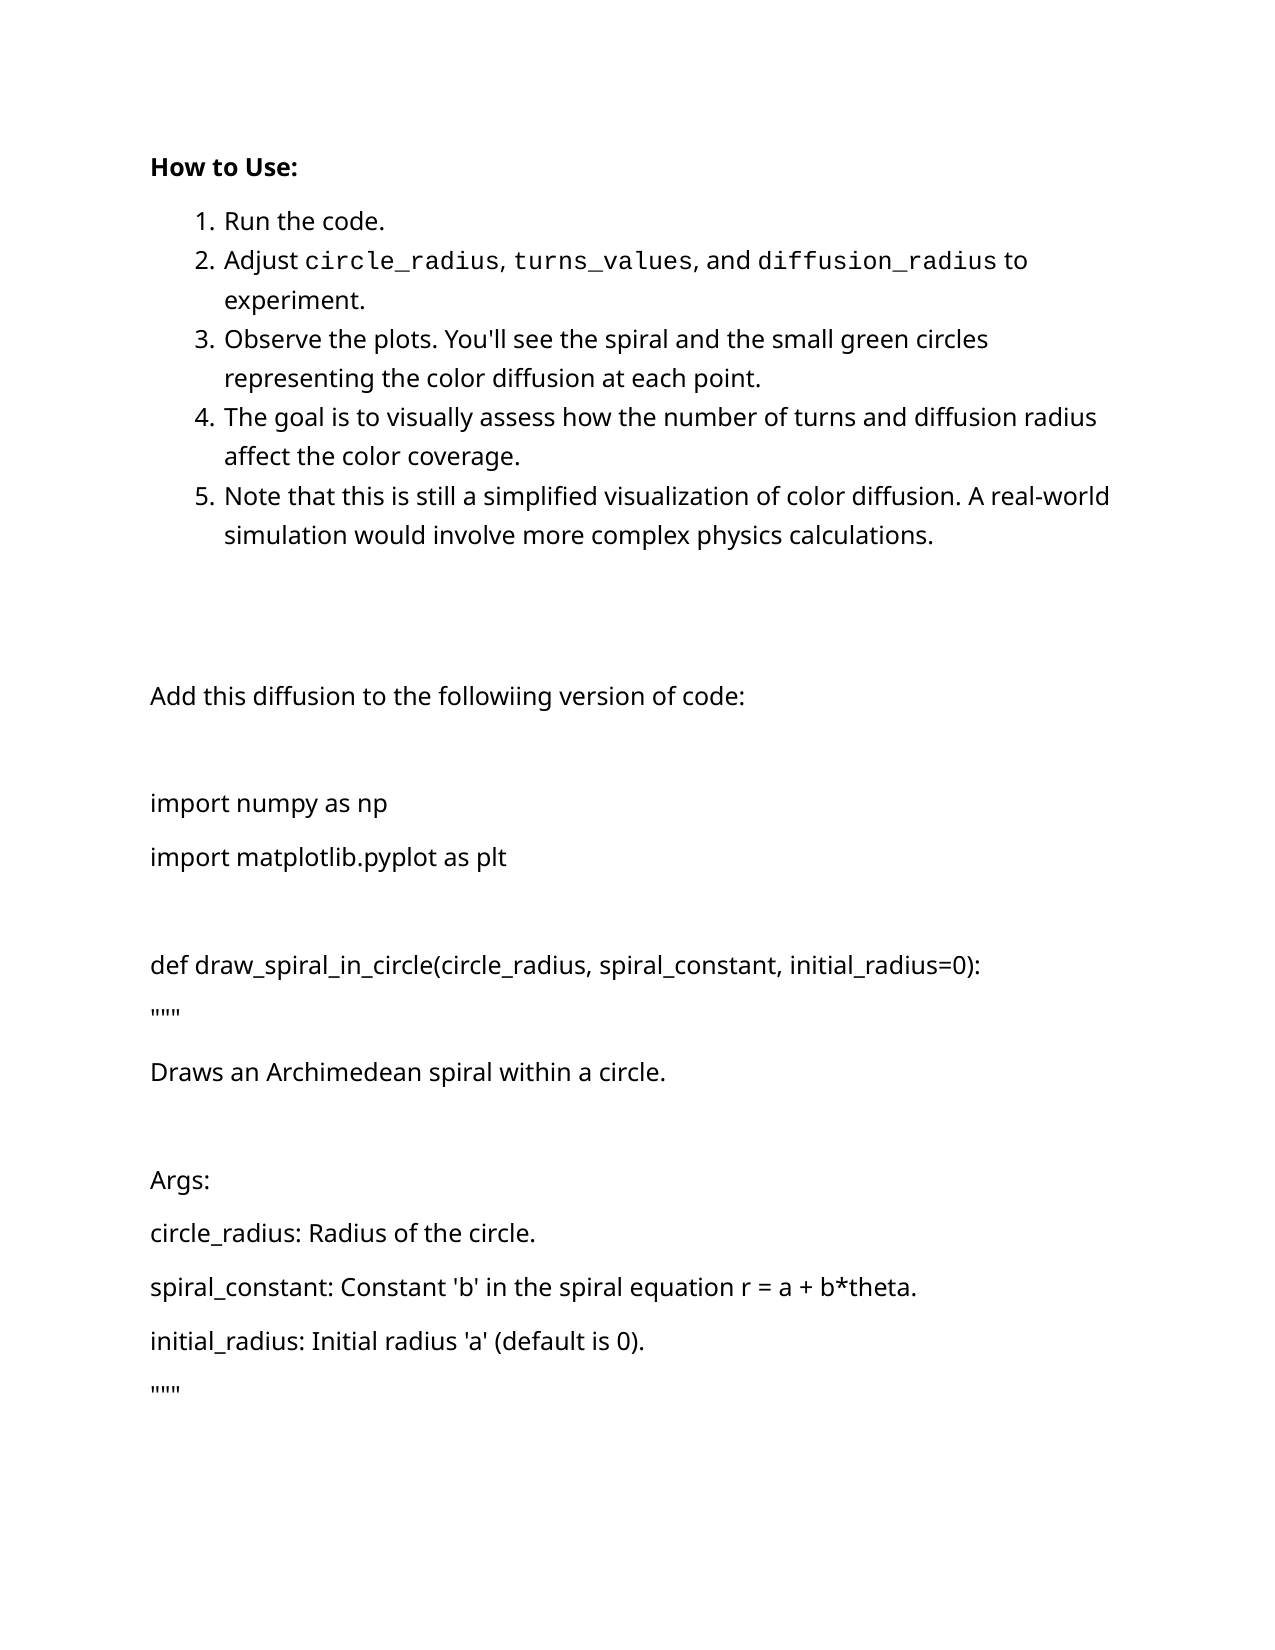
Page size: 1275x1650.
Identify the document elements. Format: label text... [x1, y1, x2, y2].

list Run the code. [194, 204, 1125, 238]
list Note that this is still a simplified visualization of color diffusion. A real-world simulation would involve more complex physics calculations. [194, 478, 1125, 551]
text How to Use: [150, 150, 1125, 184]
list The goal is to visually assess how the number of turns and diffusion radius affect the color coverage. [194, 400, 1125, 473]
text """ [150, 1001, 1125, 1035]
text Args: [150, 1162, 1125, 1196]
list Observe the plots. You'll see the spiral and the small green circles representing the color diffusion at each point. [194, 321, 1125, 395]
text circle_radius: Radius of the circle. [150, 1216, 1125, 1250]
list Adjust circle_radius, turns_values, and diffusion_radius to experiment. [194, 243, 1125, 316]
text Add this diffusion to the followiing version of code: [150, 678, 1125, 713]
text Draws an Archimedean spiral within a circle. [150, 1055, 1125, 1089]
text import numpy as np [150, 786, 1125, 820]
text initial_radius: Initial radius 'a' (default is 0). [150, 1323, 1125, 1358]
text """ [150, 1377, 1125, 1411]
text def draw_spiral_in_circle(circle_radius, spiral_constant, initial_radius=0): [150, 947, 1125, 981]
text spiral_constant: Constant 'b' in the spiral equation r = a + b*theta. [150, 1270, 1125, 1304]
text import matplotlib.pyplot as plt [150, 840, 1125, 874]
